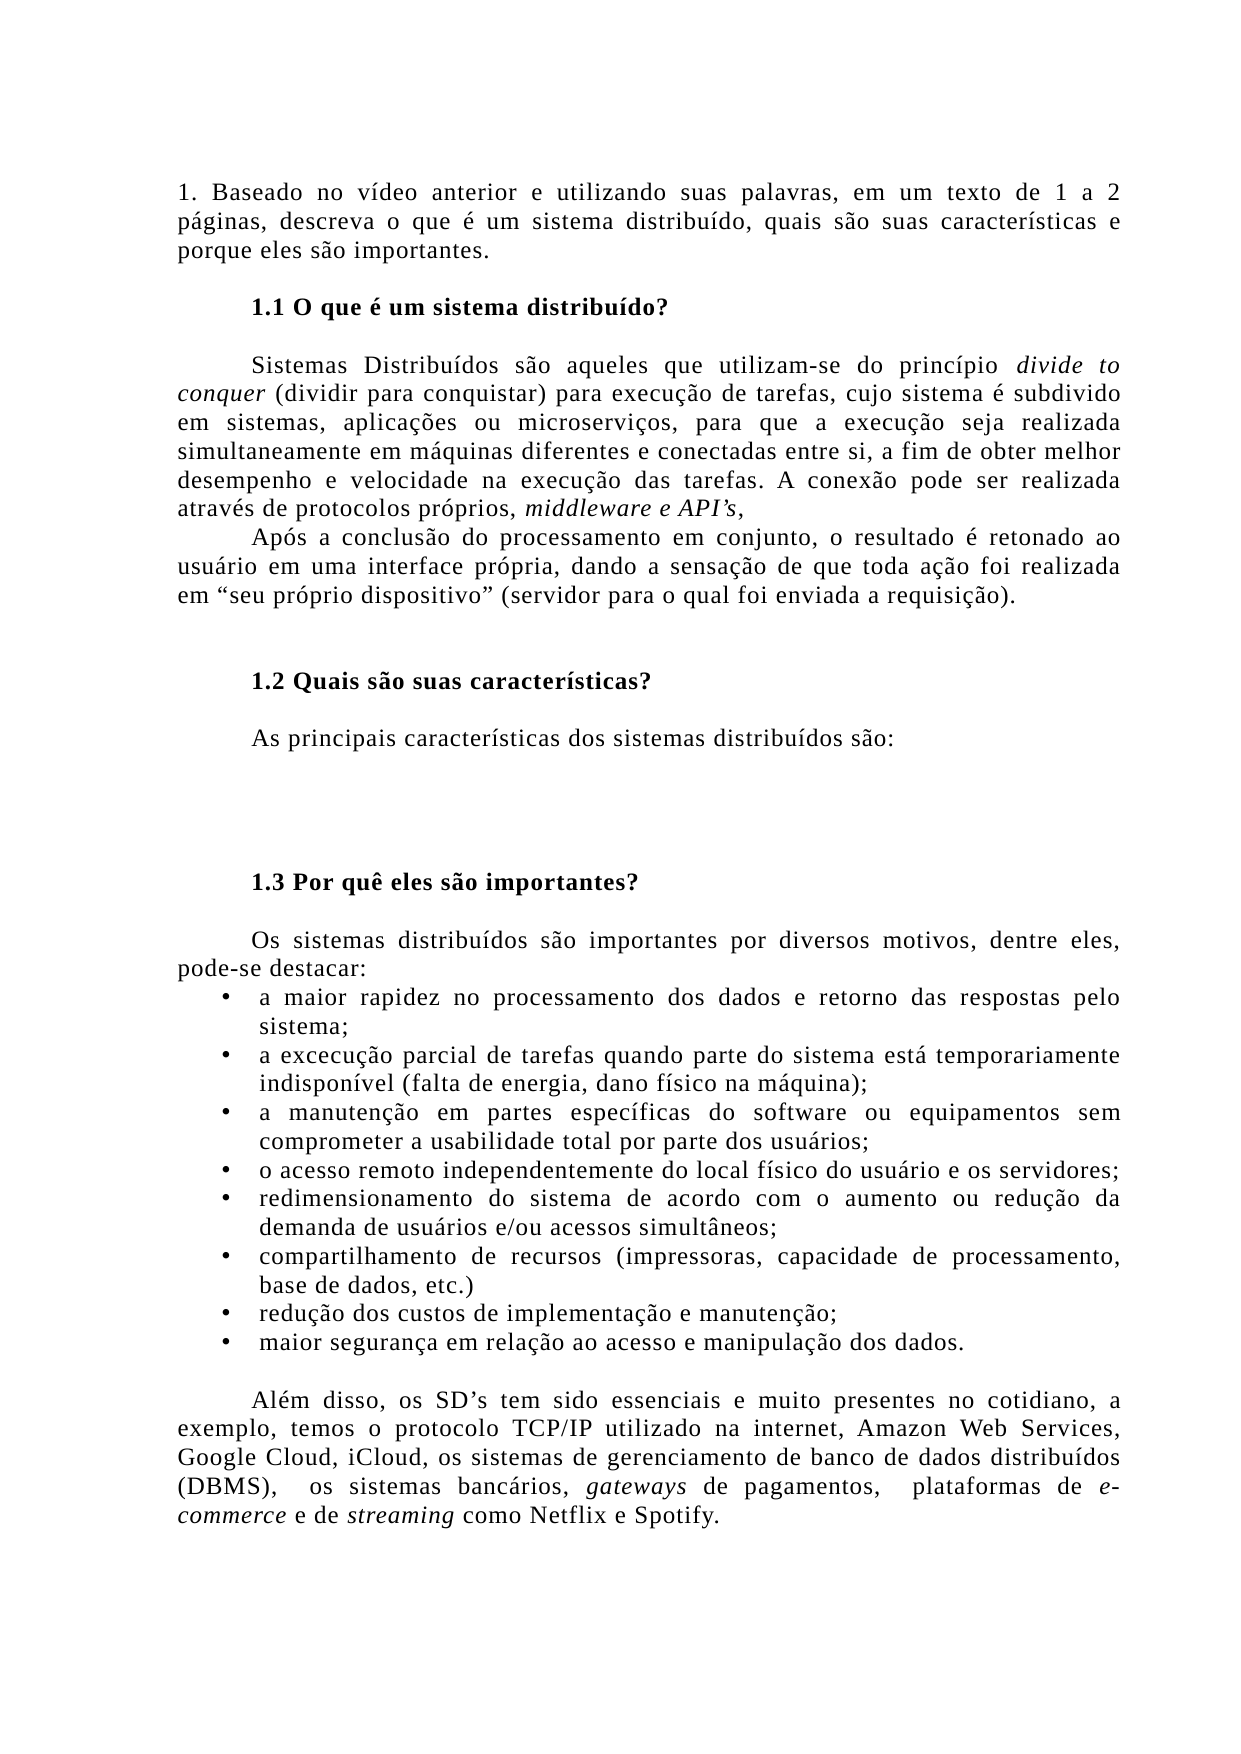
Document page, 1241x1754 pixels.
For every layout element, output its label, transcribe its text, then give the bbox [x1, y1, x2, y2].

list a manutenção em partes específicas do software ou equipamentos sem comprometer a usabilidade total por parte dos usuários; [222, 1097, 1122, 1155]
text 1. Baseado no vídeo anterior e utilizando suas palavras, em um texto de 1 a 2 páginas, descreva o que é um sistema distribuído, quais são suas características e porque eles são importantes. [177, 177, 1122, 263]
text 1.1 O que é um sistema distribuído? [177, 292, 1122, 321]
text Após a conclusão do processamento em conjunto, o resultado é retonado ao usuário em uma interface própria, dando a sensação de que toda ação foi realizada em “seu próprio dispositivo” (servidor para o qual foi enviada a requisição). [177, 522, 1122, 608]
list o acesso remoto independentemente do local físico do usuário e os servidores; [222, 1155, 1122, 1183]
text 1.2 Quais são suas características? [177, 666, 1122, 695]
text 1.3 Por quê eles são importantes? [177, 867, 1122, 896]
text Além disso, os SD’s tem sido essenciais e muito presentes no cotidiano, a exemplo, temos o protocolo TCP/IP utilizado na internet, Amazon Web Services, Google Cloud, iCloud, os sistemas de gerenciamento de banco de dados distribuídos (DBMS), os sistemas bancários, gateways de pagamentos, plataformas de e-commerce e de streaming como Netflix e Spotify. [177, 1385, 1122, 1528]
text Sistemas Distribuídos são aqueles que utilizam-se do princípio divide to conquer (dividir para conquistar) para execução de tarefas, cujo sistema é subdivido em sistemas, aplicações ou microserviços, para que a execução seja realizada simultaneamente em máquinas diferentes e conectadas entre si, a fim de obter melhor desempenho e velocidade na execução das tarefas. A conexão pode ser realizada através de protocolos próprios, middleware e API’s, [177, 350, 1122, 522]
text As principais características dos sistemas distribuídos são: [177, 723, 1122, 752]
list redução dos custos de implementação e manutenção; [222, 1298, 1122, 1327]
list compartilhamento de recursos (impressoras, capacidade de processamento, base de dados, etc.) [222, 1241, 1122, 1298]
list a maior rapidez no processamento dos dados e retorno das respostas pelo sistema; [222, 982, 1122, 1040]
list redimensionamento do sistema de acordo com o aumento ou redução da demanda de usuários e/ou acessos simultâneos; [222, 1183, 1122, 1241]
list a excecução parcial de tarefas quando parte do sistema está temporariamente indisponível (falta de energia, dano físico na máquina); [222, 1040, 1122, 1097]
list maior segurança em relação ao acesso e manipulação dos dados. [222, 1327, 1122, 1356]
text Os sistemas distribuídos são importantes por diversos motivos, dentre eles, pode-se destacar: [177, 925, 1122, 982]
